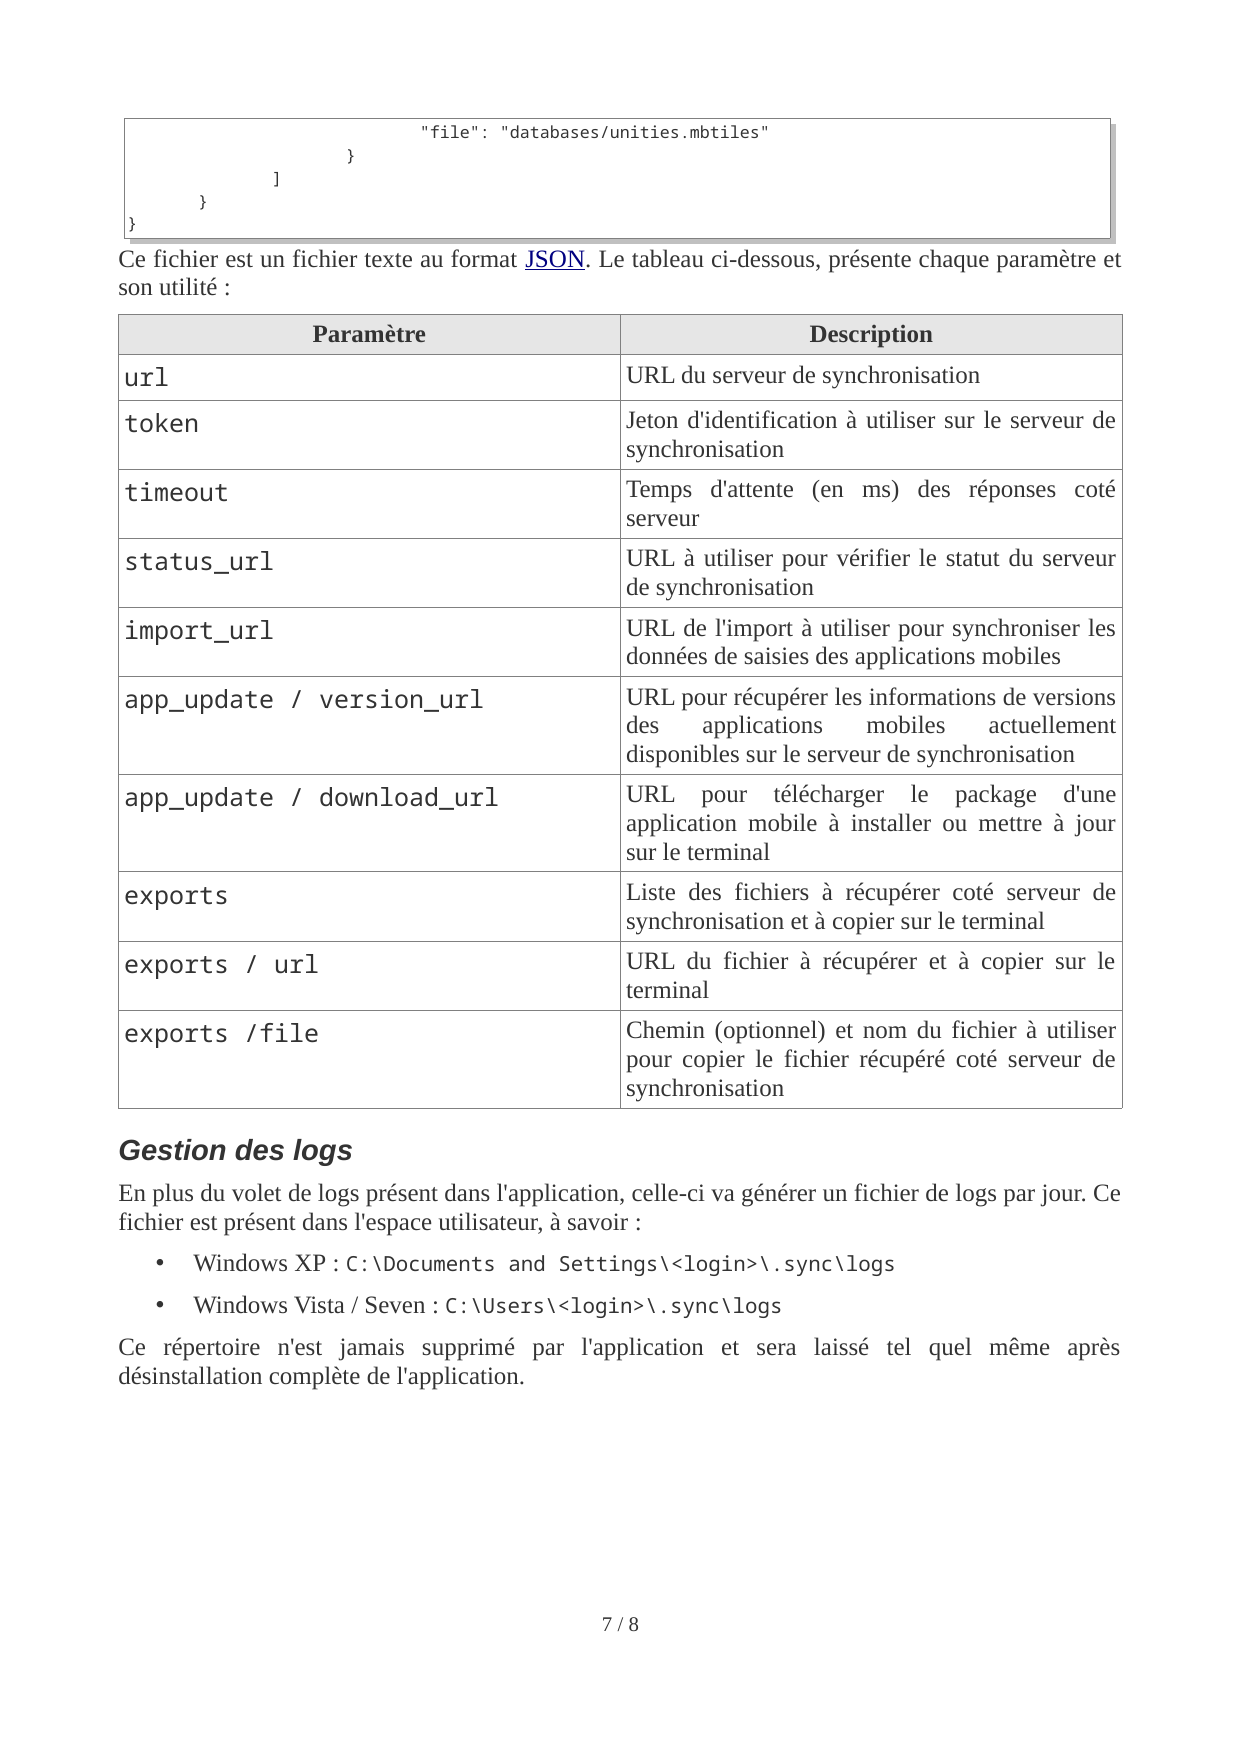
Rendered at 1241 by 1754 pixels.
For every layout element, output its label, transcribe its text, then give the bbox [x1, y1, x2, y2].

table_cell app_update / download_url [119, 775, 620, 871]
table_cell URL du serveur de synchronisation [621, 355, 1122, 399]
table_cell URL pour récupérer les informations de versions des applications mobiles actuellement disponibles sur le serveur de synchronisation [621, 677, 1122, 774]
table_cell Jeton d'identification à utiliser sur le serveur de synchronisation [621, 401, 1122, 469]
table_cell URL pour télécharger le package d'une application mobile à installer ou mettre à jour sur le terminal [621, 775, 1122, 871]
table_header Paramètre [119, 315, 620, 354]
text En plus du volet de logs présent dans l'application, celle-ci va générer un fichier de logs par jour. Ce fichier est présent dans l'espace utilisateur, à savoir : [118, 1178, 1122, 1236]
table_cell Liste des fichiers à récupérer coté serveur de synchronisation et à copier sur le terminal [621, 872, 1122, 941]
table_cell exports /file [119, 1011, 620, 1107]
text Ce répertoire n'est jamais supprimé par l'application et sera laissé tel quel même après désinstallation complète de l'application. [118, 1332, 1122, 1390]
table_cell Chemin (optionnel) et nom du fichier à utiliser pour copier le fichier récupéré coté serveur de synchronisation [621, 1011, 1122, 1107]
table_cell url [119, 355, 620, 399]
table_cell URL de l'import à utiliser pour synchroniser les données de saisies des applications mobiles [621, 608, 1122, 676]
table_cell token [119, 401, 620, 469]
table_cell app_update / version_url [119, 677, 620, 774]
table_cell import_url [119, 608, 620, 676]
table_cell status_url [119, 539, 620, 607]
table_cell exports [119, 872, 620, 941]
list Windows Vista / Seven : C:\Users\<login>\.sync\logs [156, 1291, 1122, 1320]
text } [125, 209, 1110, 238]
text "file": "databases/unities.mbtiles" [125, 119, 1110, 141]
table_cell timeout [119, 470, 620, 538]
table_cell URL du fichier à récupérer et à copier sur le terminal [621, 942, 1122, 1009]
text } [125, 186, 1110, 209]
table_header Description [621, 315, 1122, 354]
table_cell exports / url [119, 942, 620, 1009]
text Ce fichier est un fichier texte au format JSON. Le tableau ci-dessous, présente chaque paramètre et son utilité : [118, 244, 1122, 301]
text } [125, 141, 1110, 163]
subtitle Gestion des logs [118, 1132, 1122, 1166]
table_cell Temps d'attente (en ms) des réponses coté serveur [621, 470, 1122, 538]
table_cell URL à utiliser pour vérifier le statut du serveur de synchronisation [621, 539, 1122, 607]
text ] [125, 163, 1110, 186]
list Windows XP : C:\Documents and Settings\<login>\.sync\logs [156, 1248, 1122, 1278]
